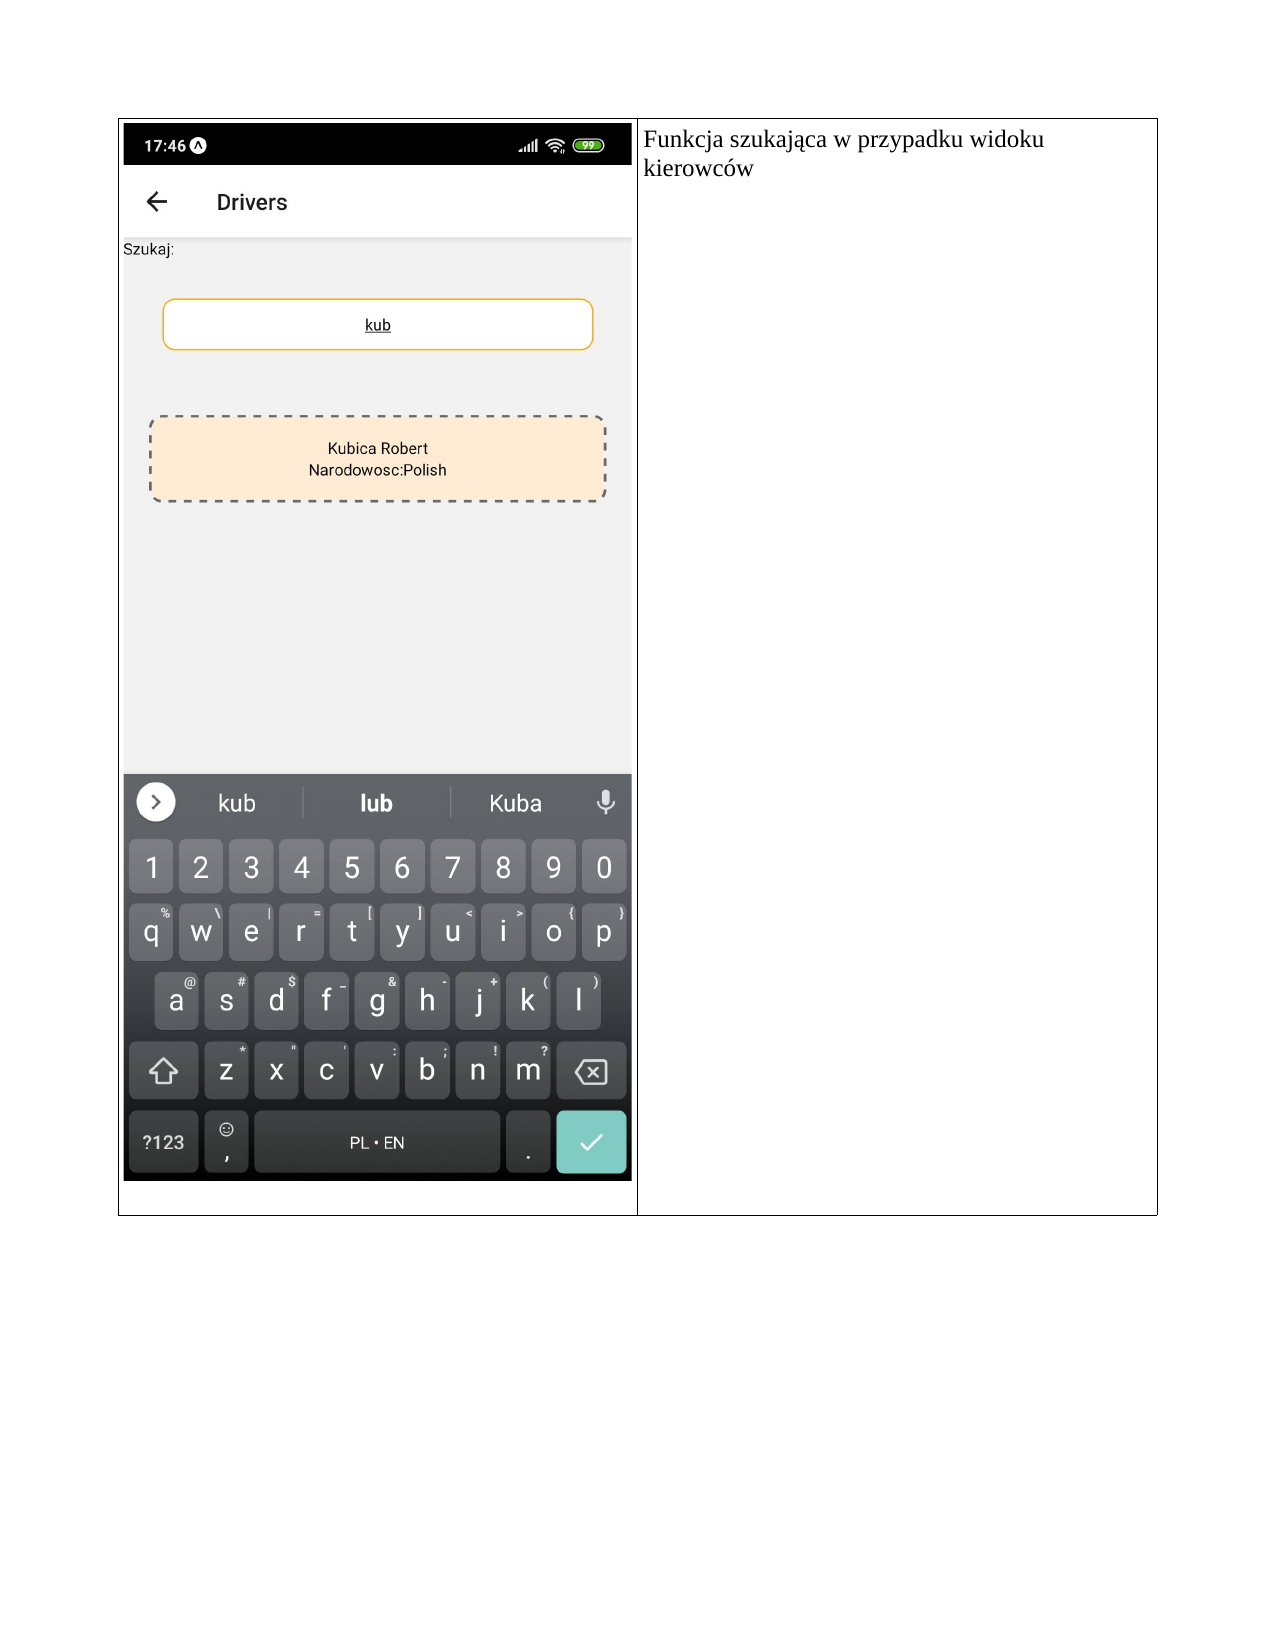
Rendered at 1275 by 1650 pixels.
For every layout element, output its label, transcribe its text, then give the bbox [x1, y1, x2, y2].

table_header [119, 119, 637, 1215]
picture [123, 123, 632, 1181]
table_header Funkcja szukająca w przypadku widoku kierowców [638, 119, 1157, 1215]
